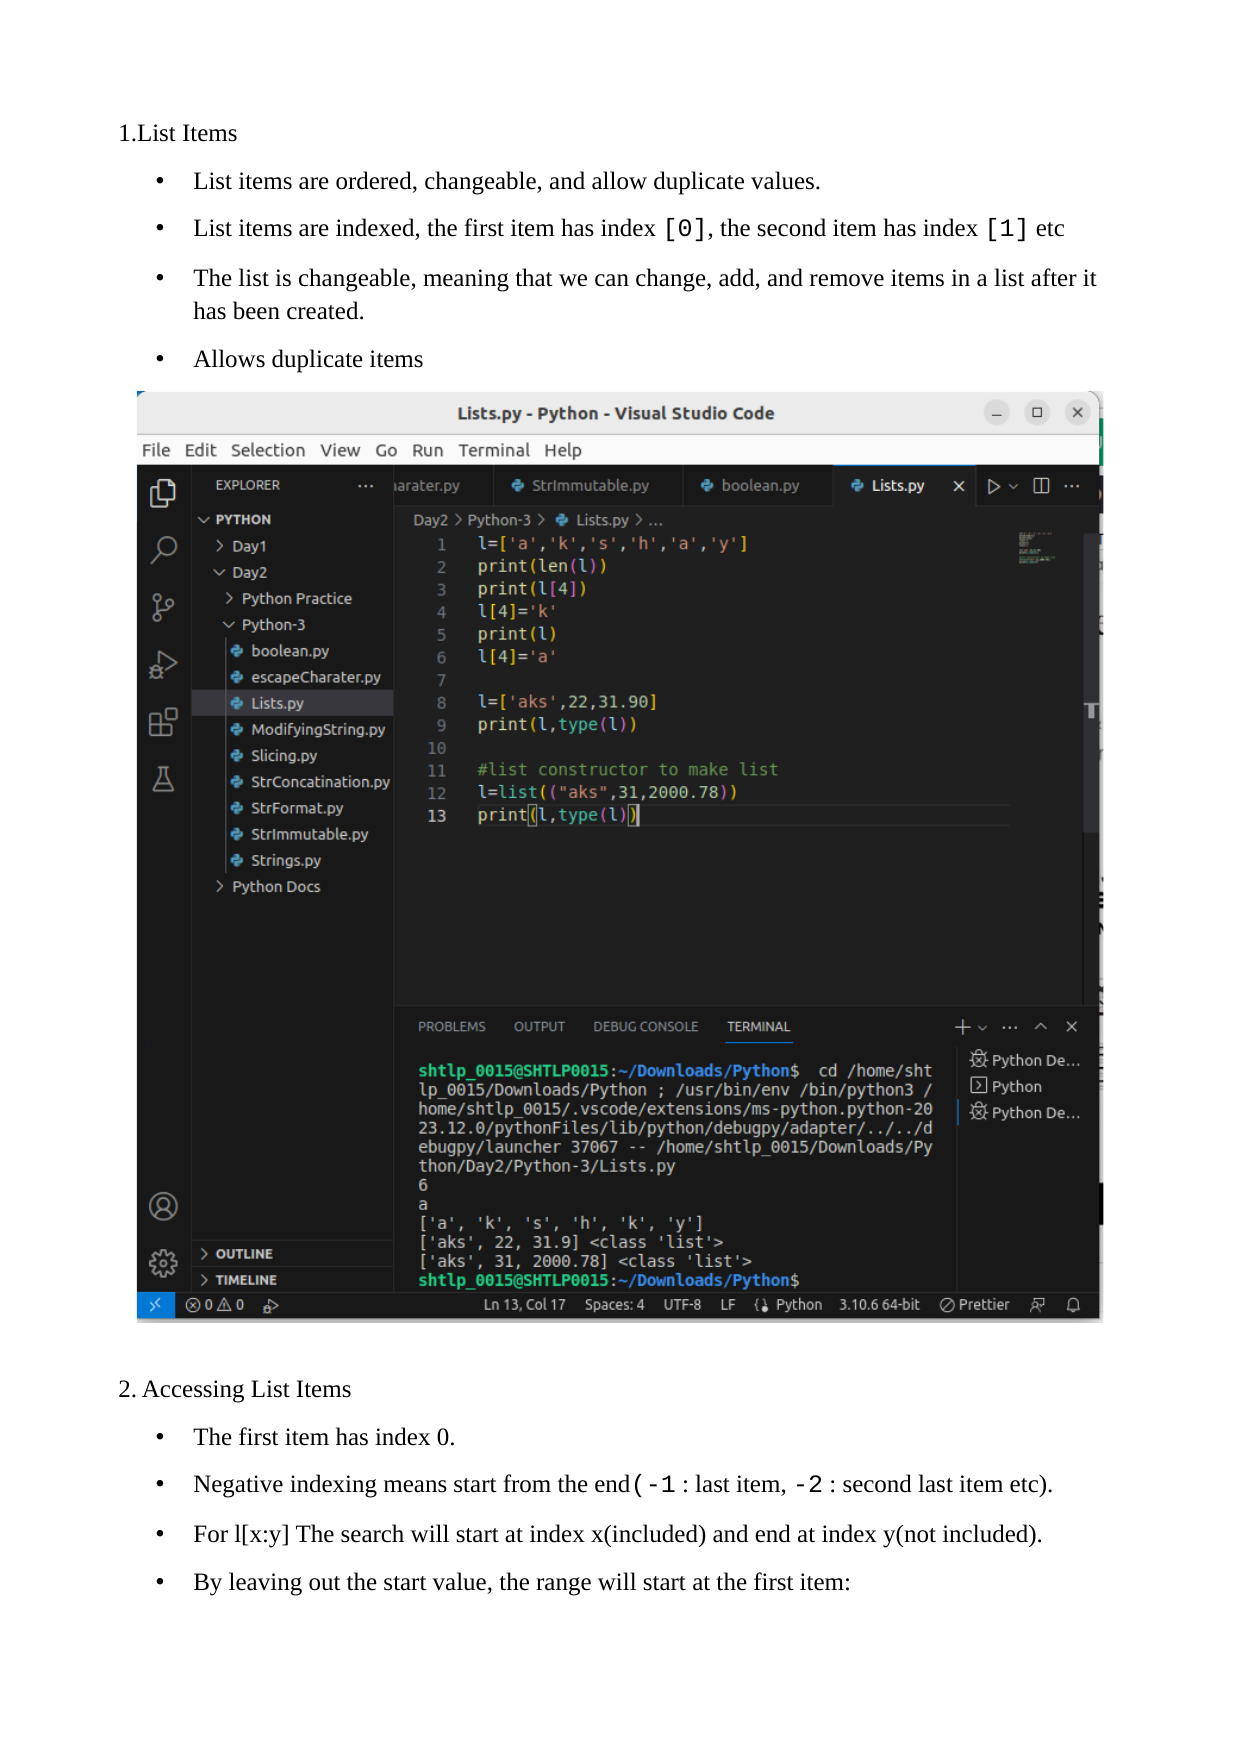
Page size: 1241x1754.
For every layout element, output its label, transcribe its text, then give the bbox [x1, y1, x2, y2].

list By leaving out the start value, the range will start at the first item: [156, 1567, 1122, 1596]
list List items are indexed, the first item has index [0], the second item has index [1] etc [156, 213, 1122, 244]
text 1.List Items [118, 118, 1122, 147]
list For l[x:y] The search will start at index x(included) and end at index y(not included). [156, 1519, 1122, 1548]
list Allows duplicate items [156, 344, 1122, 373]
text 2. Accessing List Items [118, 1374, 1122, 1403]
picture [136, 391, 1104, 1323]
list List items are ordered, changeable, and allow duplicate values. [156, 166, 1122, 194]
list Negative indexing means start from the end(-1 : last item, -2 : second last item etc). [156, 1469, 1122, 1500]
list The list is changeable, meaning that we can change, add, and remove items in a list after it has been created. [156, 263, 1122, 325]
list The first item has index 0. [156, 1422, 1122, 1451]
